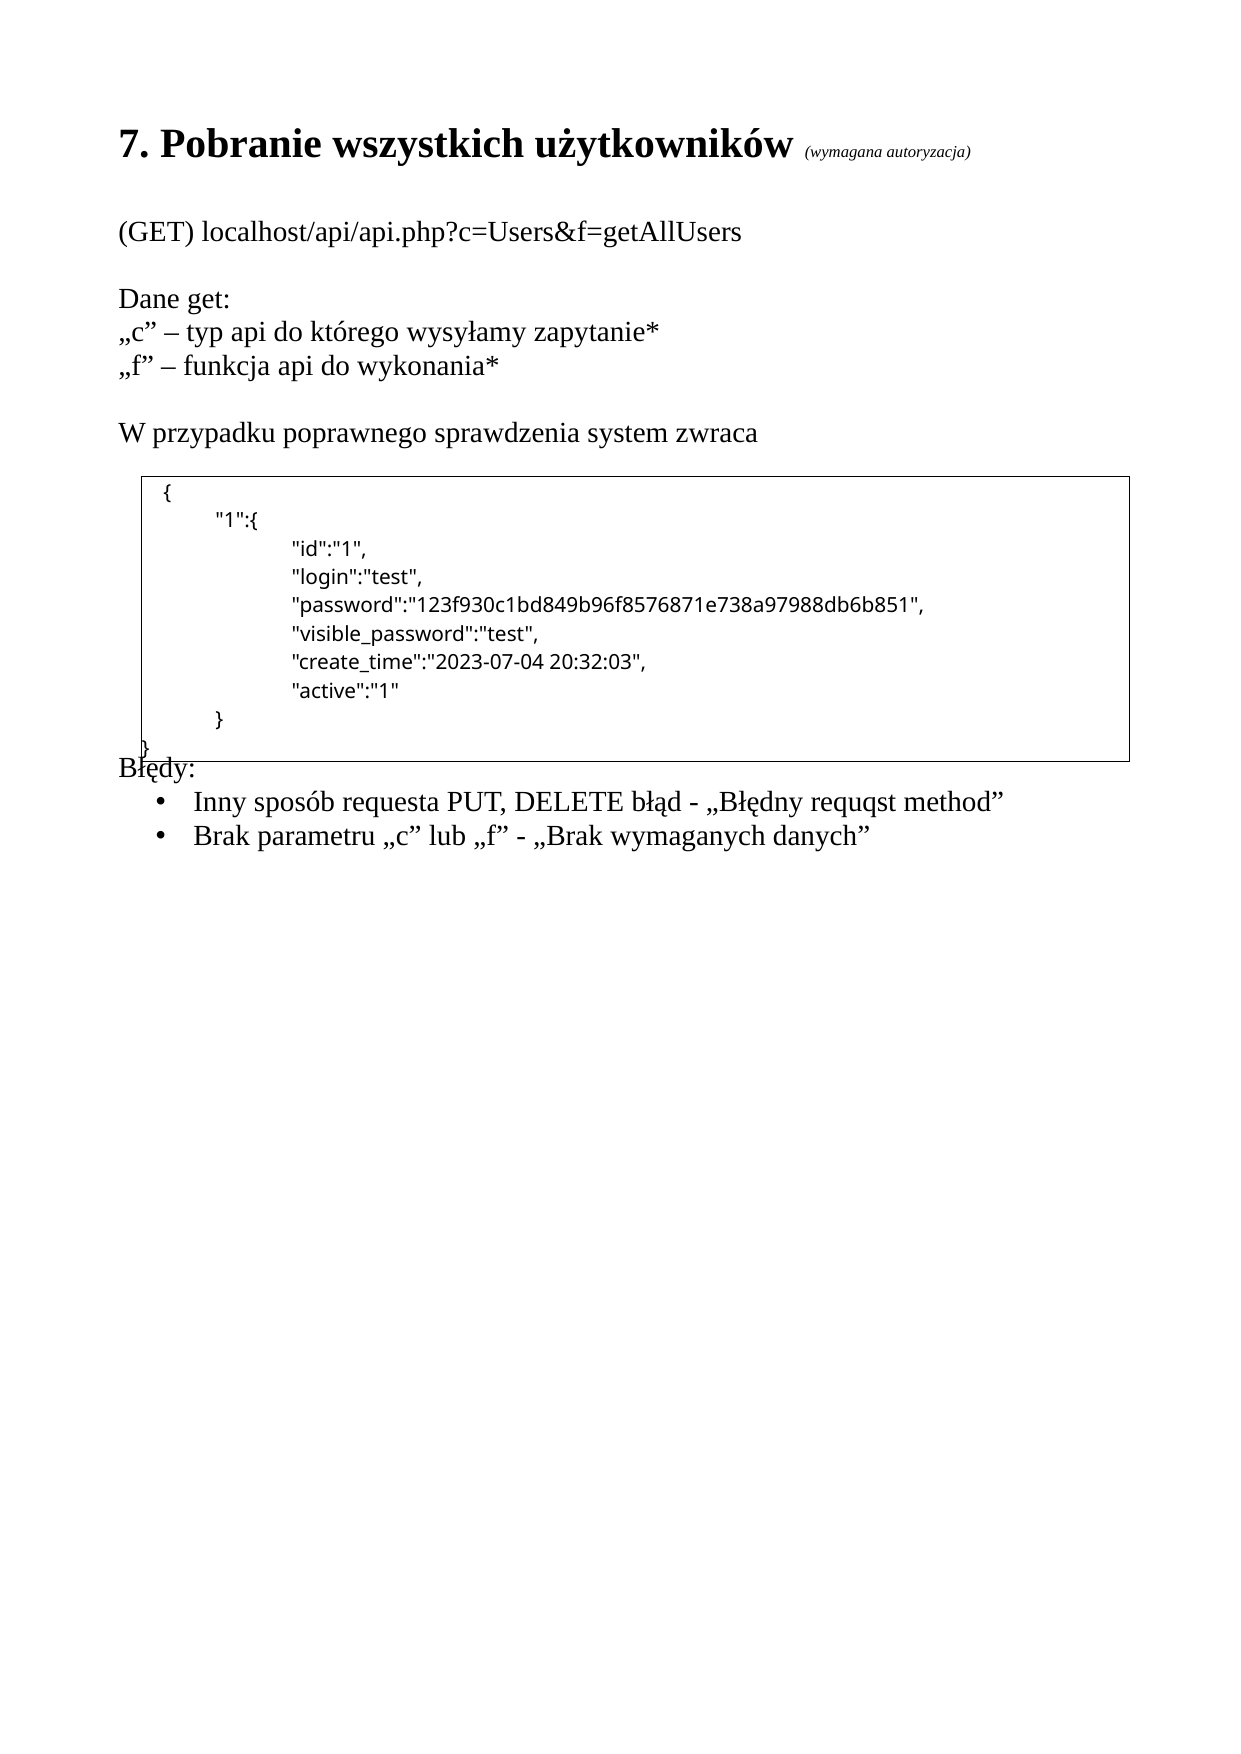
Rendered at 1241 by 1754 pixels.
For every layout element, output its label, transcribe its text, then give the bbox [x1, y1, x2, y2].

text (GET) localhost/api/api.php?c=Users&f=getAllUsers [118, 214, 1122, 247]
text 7. Pobranie wszystkich użytkowników (wymagana autoryzacja) [118, 118, 1122, 166]
text „f” – funkcja api do wykonania* [118, 348, 1122, 382]
list Inny sposób requesta PUT, DELETE błąd - „Błędny requqst method” [156, 784, 1122, 818]
list Brak parametru „c” lub „f” - „Brak wymaganych danych” [156, 818, 1122, 851]
text „c” – typ api do którego wysyłamy zapytanie* [118, 314, 1122, 348]
text Dane get: [118, 281, 1122, 314]
text Błędy: [118, 751, 1122, 784]
text W przypadku poprawnego sprawdzenia system zwraca [118, 415, 1122, 449]
